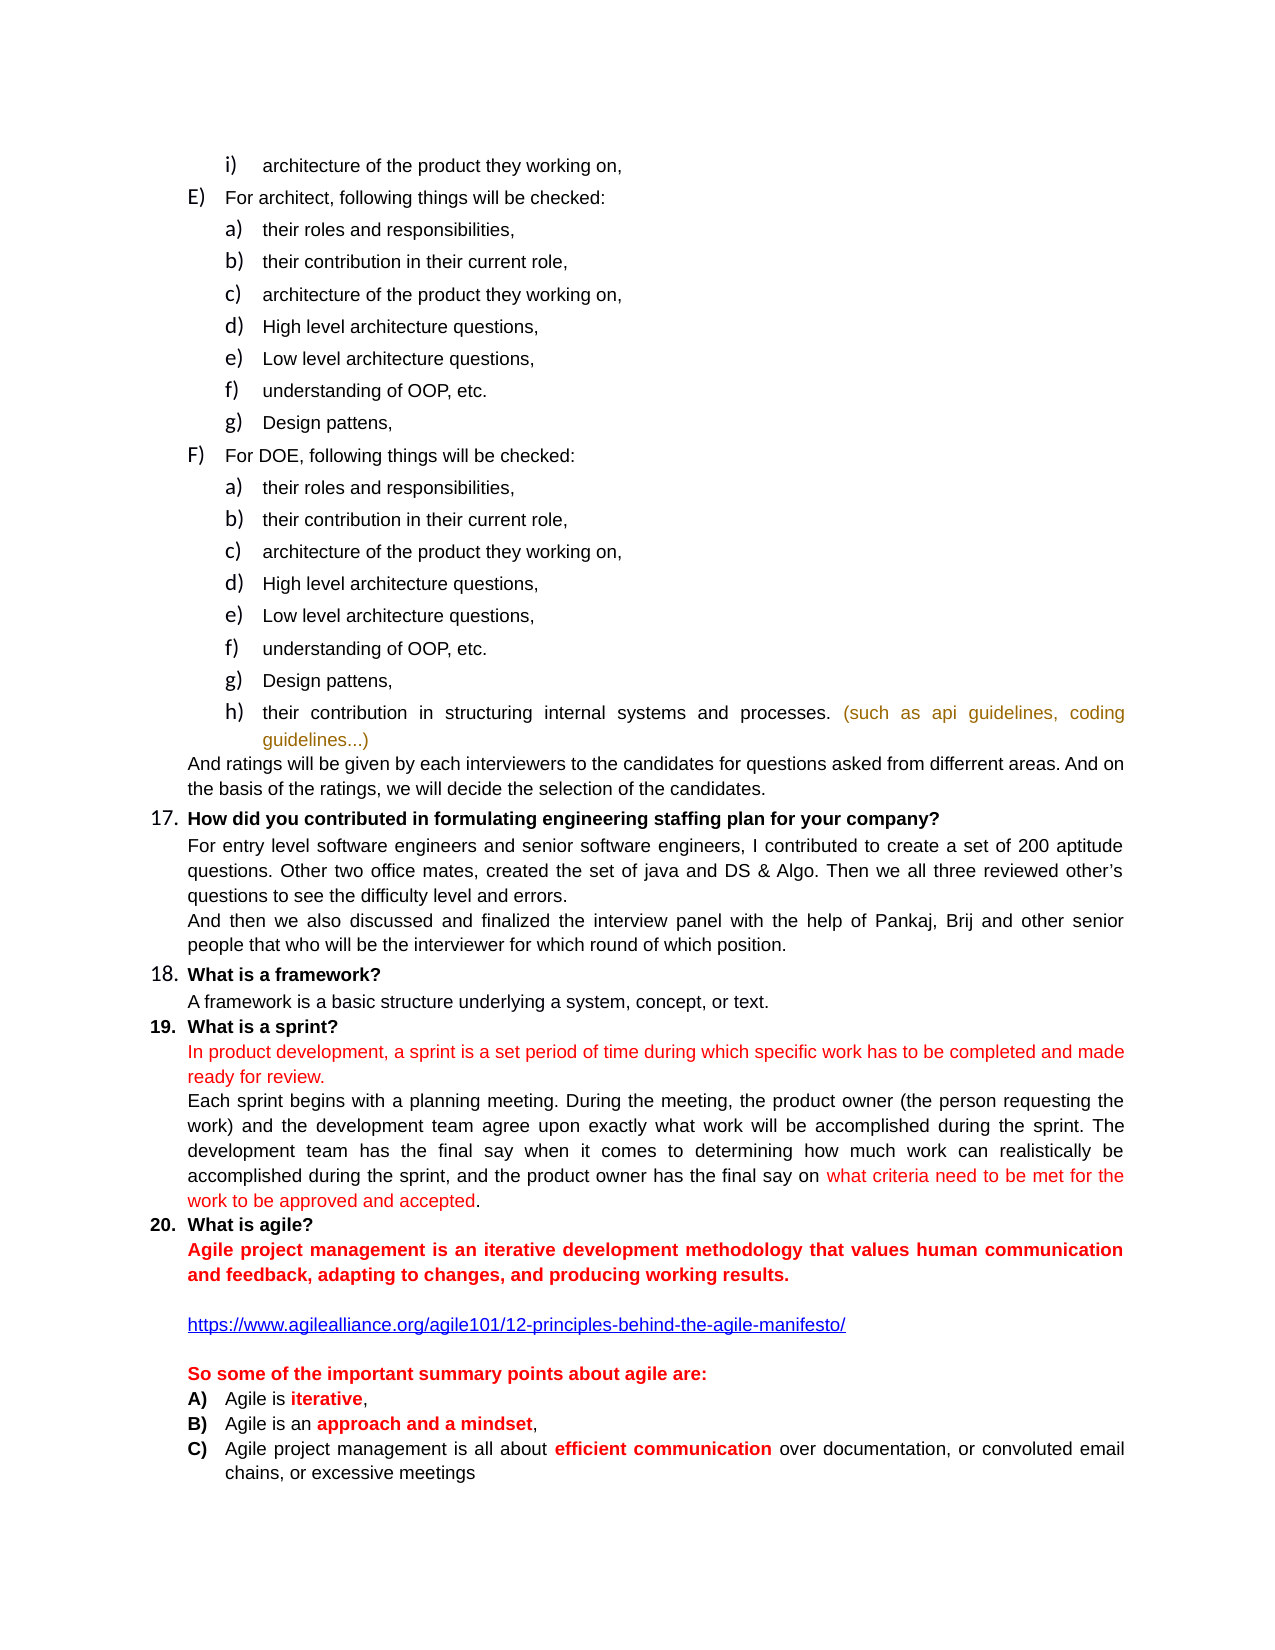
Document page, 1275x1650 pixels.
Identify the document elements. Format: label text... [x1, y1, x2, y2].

list What is a sprint? [150, 1016, 1125, 1037]
list their contribution in their current role, [225, 247, 1125, 274]
list High level architecture questions, [225, 311, 1125, 339]
list understanding of OOP, etc. [225, 375, 1125, 403]
list Low level architecture questions, [225, 343, 1125, 371]
list Agile project management is an iterative development methodology that values human communication and feedback, adapting to changes, and producing working results. [150, 1239, 1125, 1285]
list What is agile? [150, 1214, 1125, 1236]
list High level architecture questions, [225, 568, 1125, 596]
list What is a framework? [150, 959, 1125, 987]
list Agile is iterative, [187, 1388, 1125, 1409]
list Agile project management is all about efficient communication over documentation, or convoluted email chains, or excessive meetings [187, 1437, 1125, 1484]
list their roles and responsibilities, [225, 472, 1125, 500]
list Each sprint begins with a planning meeting. During the meeting, the product owner (the person requesting the work) and the development team agree upon exactly what work will be accomplished during the sprint. The development team has the final say when it comes to determining how much work can realistically be accomplished during the sprint, and the product owner has the final say on what criteria need to be met for the work to be approved and accepted. [150, 1090, 1125, 1211]
list https://www.agilealliance.org/agile101/12-principles-behind-the-agile-manifesto/ [150, 1313, 1125, 1335]
list In product development, a sprint is a set period of time during which specific work has to be completed and made ready for review. [150, 1041, 1125, 1087]
list For entry level software engineers and senior software engineers, I contributed to create a set of 200 aptitude questions. Other two office mates, created the set of java and DS & Algo. Then we all three reviewed other’s questions to see the difficulty level and errors. [150, 835, 1125, 906]
list architecture of the product they working on, [225, 536, 1125, 564]
list their roles and responsibilities, [225, 214, 1125, 242]
list architecture of the product they working on, [225, 279, 1125, 307]
list Agile is an approach and a mindset, [187, 1413, 1125, 1434]
list architecture of the product they working on, [225, 150, 1125, 178]
list their contribution in structuring internal systems and processes. (such as api guidelines, coding guidelines...) [225, 697, 1125, 750]
list And then we also discussed and finalized the interview panel with the help of Pankaj, Brij and other senior people that who will be the interviewer for which round of which position. [150, 909, 1125, 956]
list A framework is a basic structure underlying a system, concept, or text. [150, 991, 1125, 1013]
list For DOE, following things will be checked: [187, 440, 1125, 468]
list Low level architecture questions, [225, 601, 1125, 629]
list Design pattens, [225, 665, 1125, 693]
list And ratings will be given by each interviewers to the candidates for questions asked from differrent areas. And on the basis of the ratings, we will decide the selection of the candidates. [150, 753, 1125, 799]
list Design pattens, [225, 407, 1125, 436]
list their contribution in their current role, [225, 504, 1125, 532]
list understanding of OOP, etc. [225, 633, 1125, 661]
list So some of the important summary points about agile are: [150, 1363, 1125, 1384]
list For architect, following things will be checked: [187, 182, 1125, 210]
list How did you contributed in formulating engineering staffing plan for your company? [150, 803, 1125, 831]
